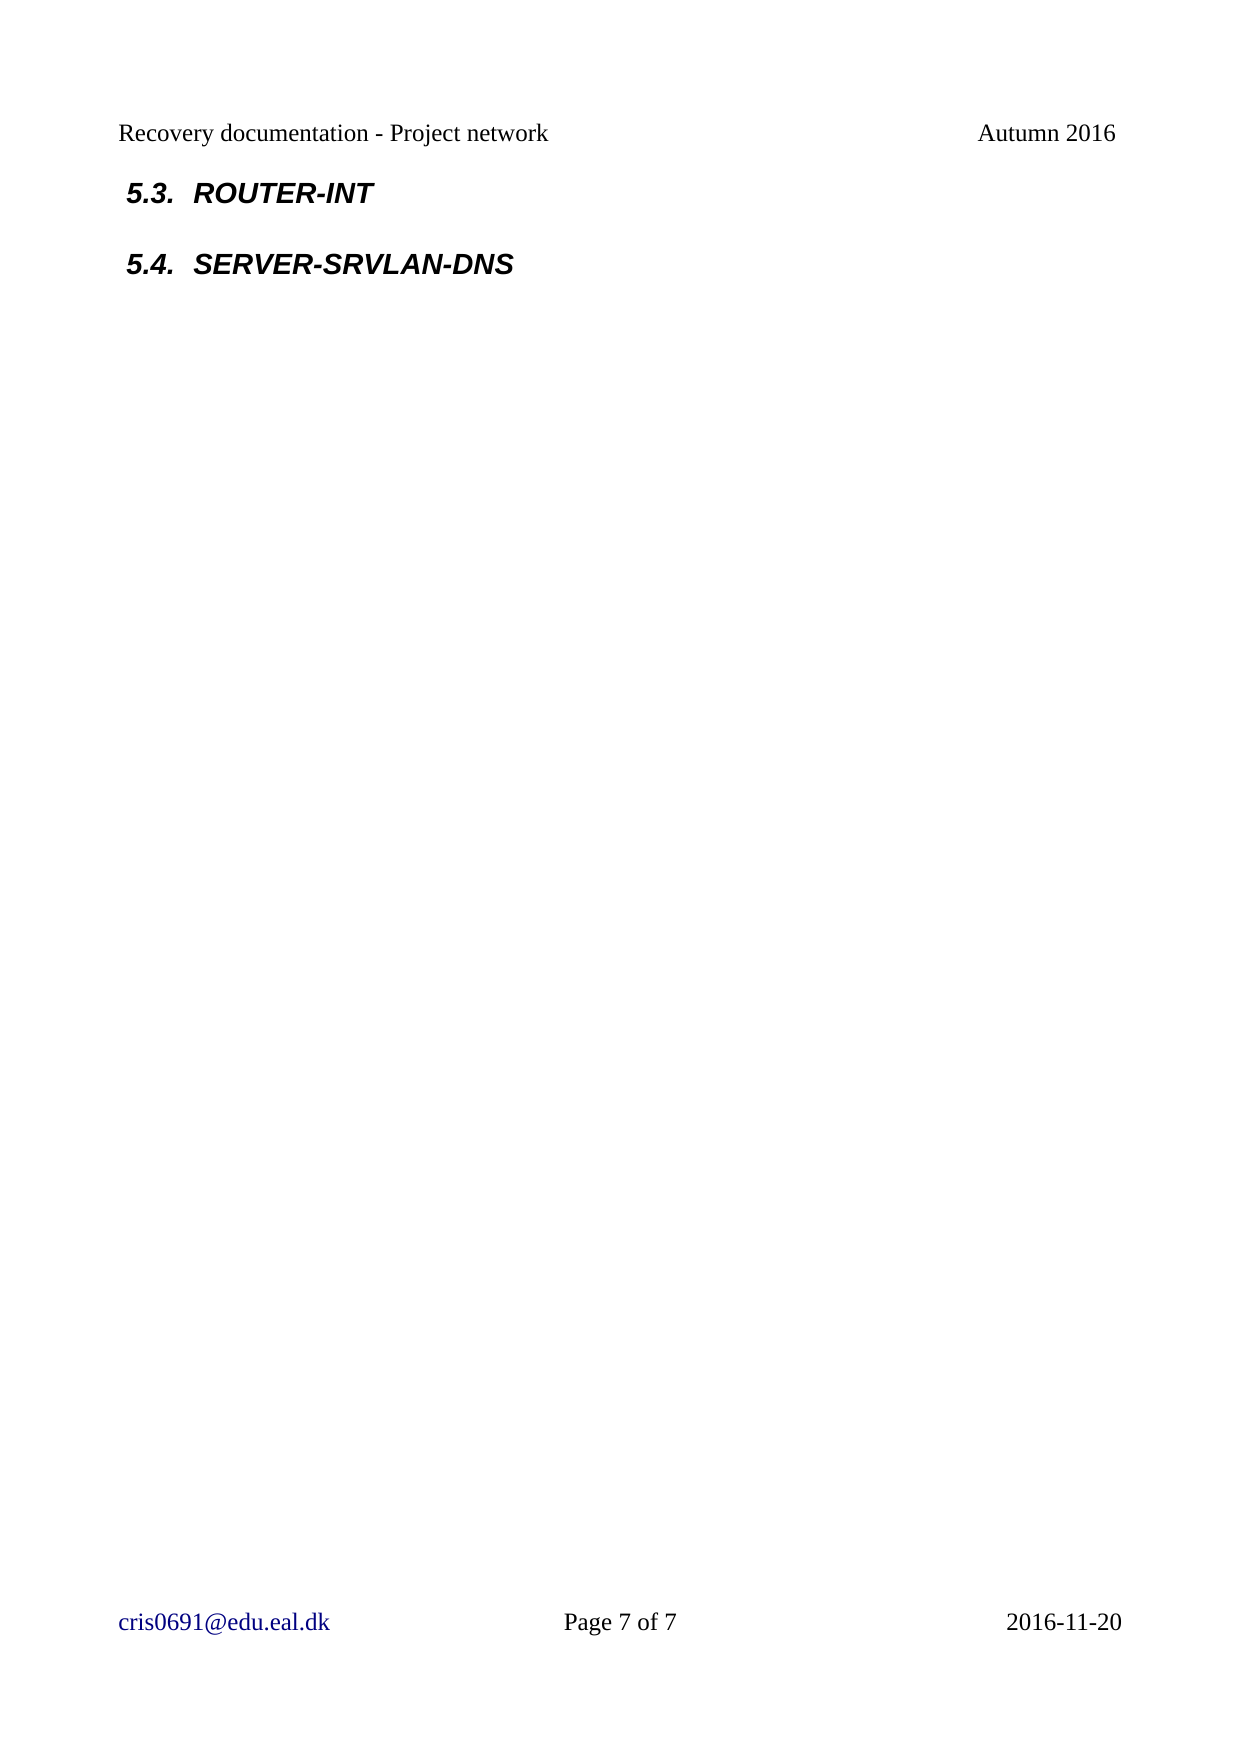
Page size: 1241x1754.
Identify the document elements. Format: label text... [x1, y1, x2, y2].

subtitle ROUTER-INT [118, 176, 1122, 210]
subtitle SERVER-SRVLAN-DNS [118, 247, 1122, 281]
